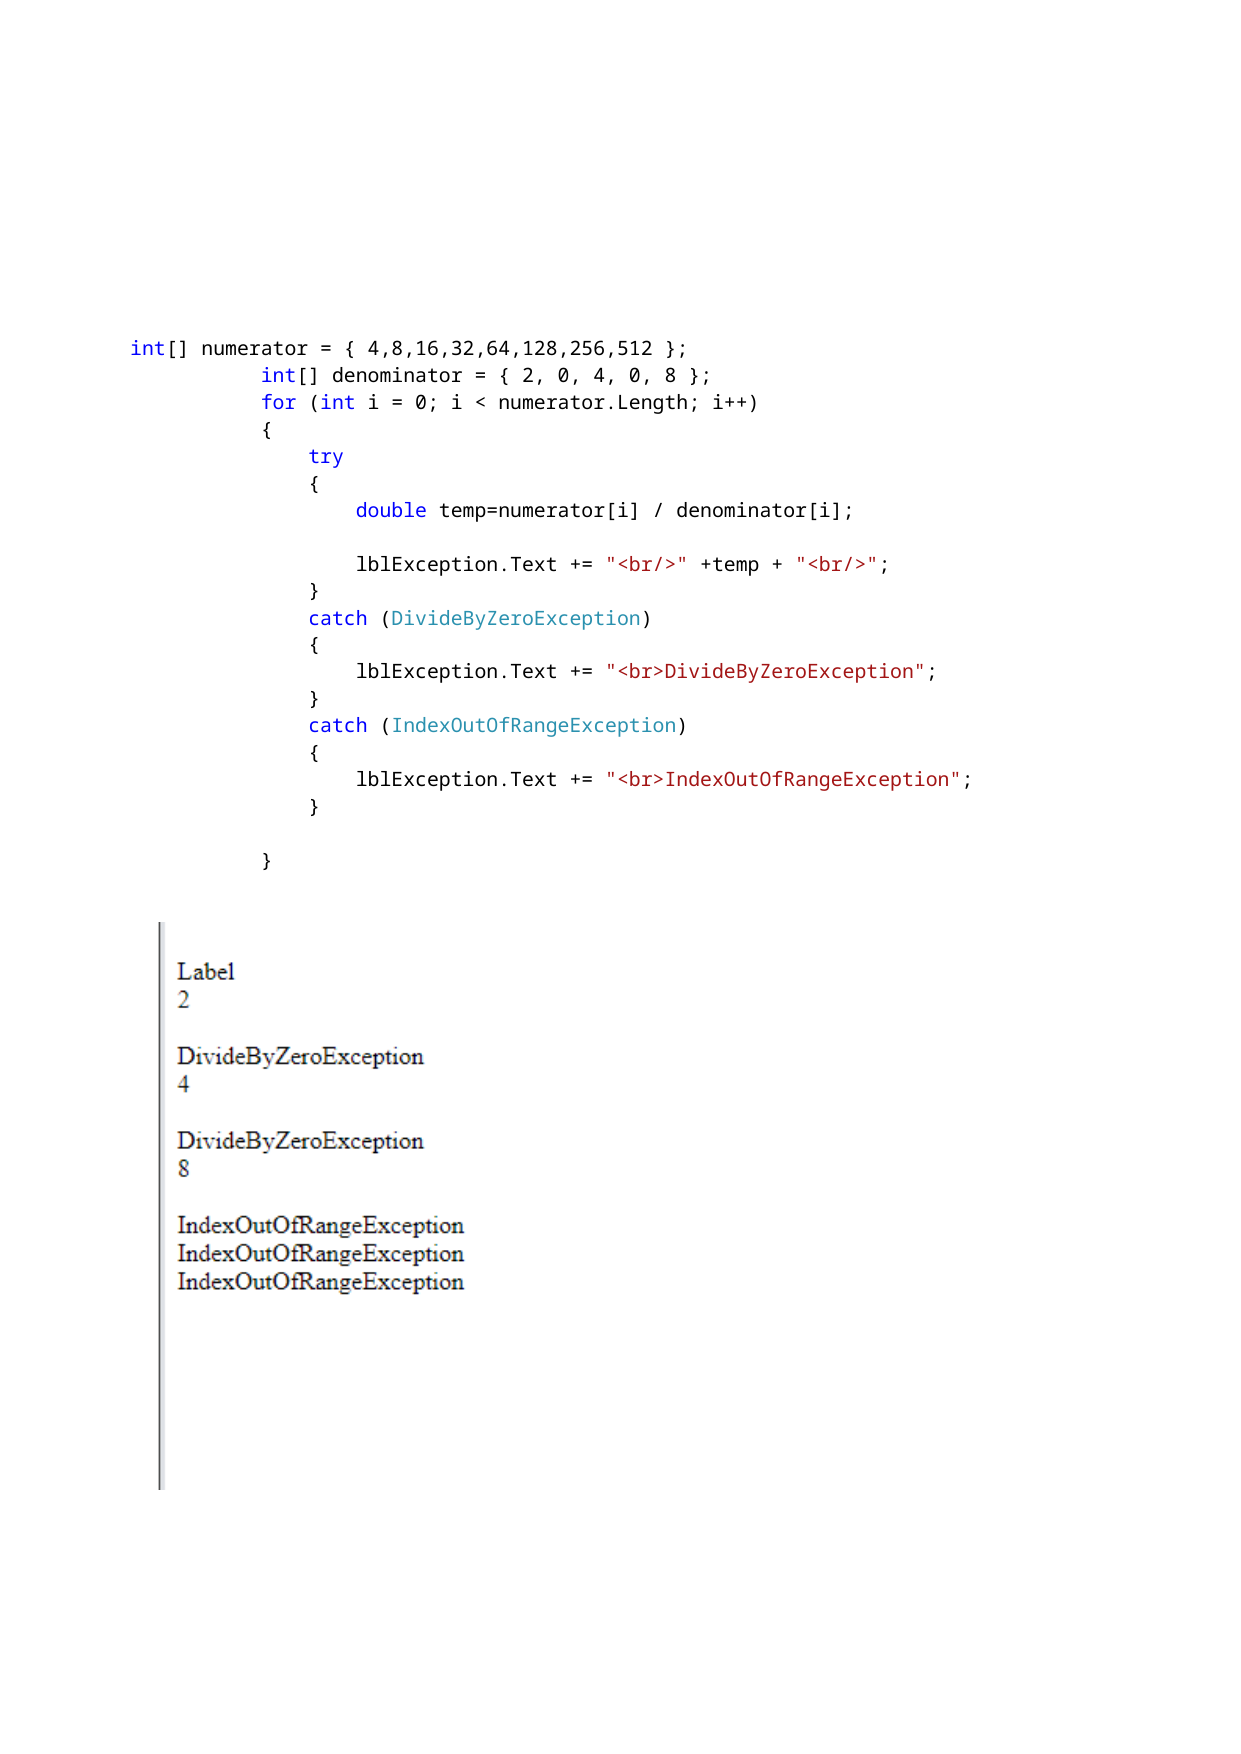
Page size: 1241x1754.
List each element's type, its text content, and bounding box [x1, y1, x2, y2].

text lblException.Text += "<br>DivideByZeroException"; [118, 658, 1122, 685]
text } [118, 847, 1122, 873]
text { [118, 469, 1122, 496]
text lblException.Text += "<br/>" +temp + "<br/>"; [118, 550, 1122, 577]
text catch (DivideByZeroException) [118, 604, 1122, 631]
text } [118, 685, 1122, 712]
picture [148, 922, 577, 1490]
text double temp=numerator[i] / denominator[i]; [118, 496, 1122, 523]
text } [118, 577, 1122, 604]
text int[] denominator = { 2, 0, 4, 0, 8 }; [118, 361, 1122, 388]
text for (int i = 0; i < numerator.Length; i++) [118, 388, 1122, 415]
text lblException.Text += "<br>IndexOutOfRangeException"; [118, 766, 1122, 793]
text catch (IndexOutOfRangeException) [118, 712, 1122, 739]
text int[] numerator = { 4,8,16,32,64,128,256,512 }; [118, 334, 1122, 361]
text } [118, 793, 1122, 819]
text { [118, 739, 1122, 766]
text { [118, 415, 1122, 442]
text { [118, 631, 1122, 658]
text try [118, 442, 1122, 469]
